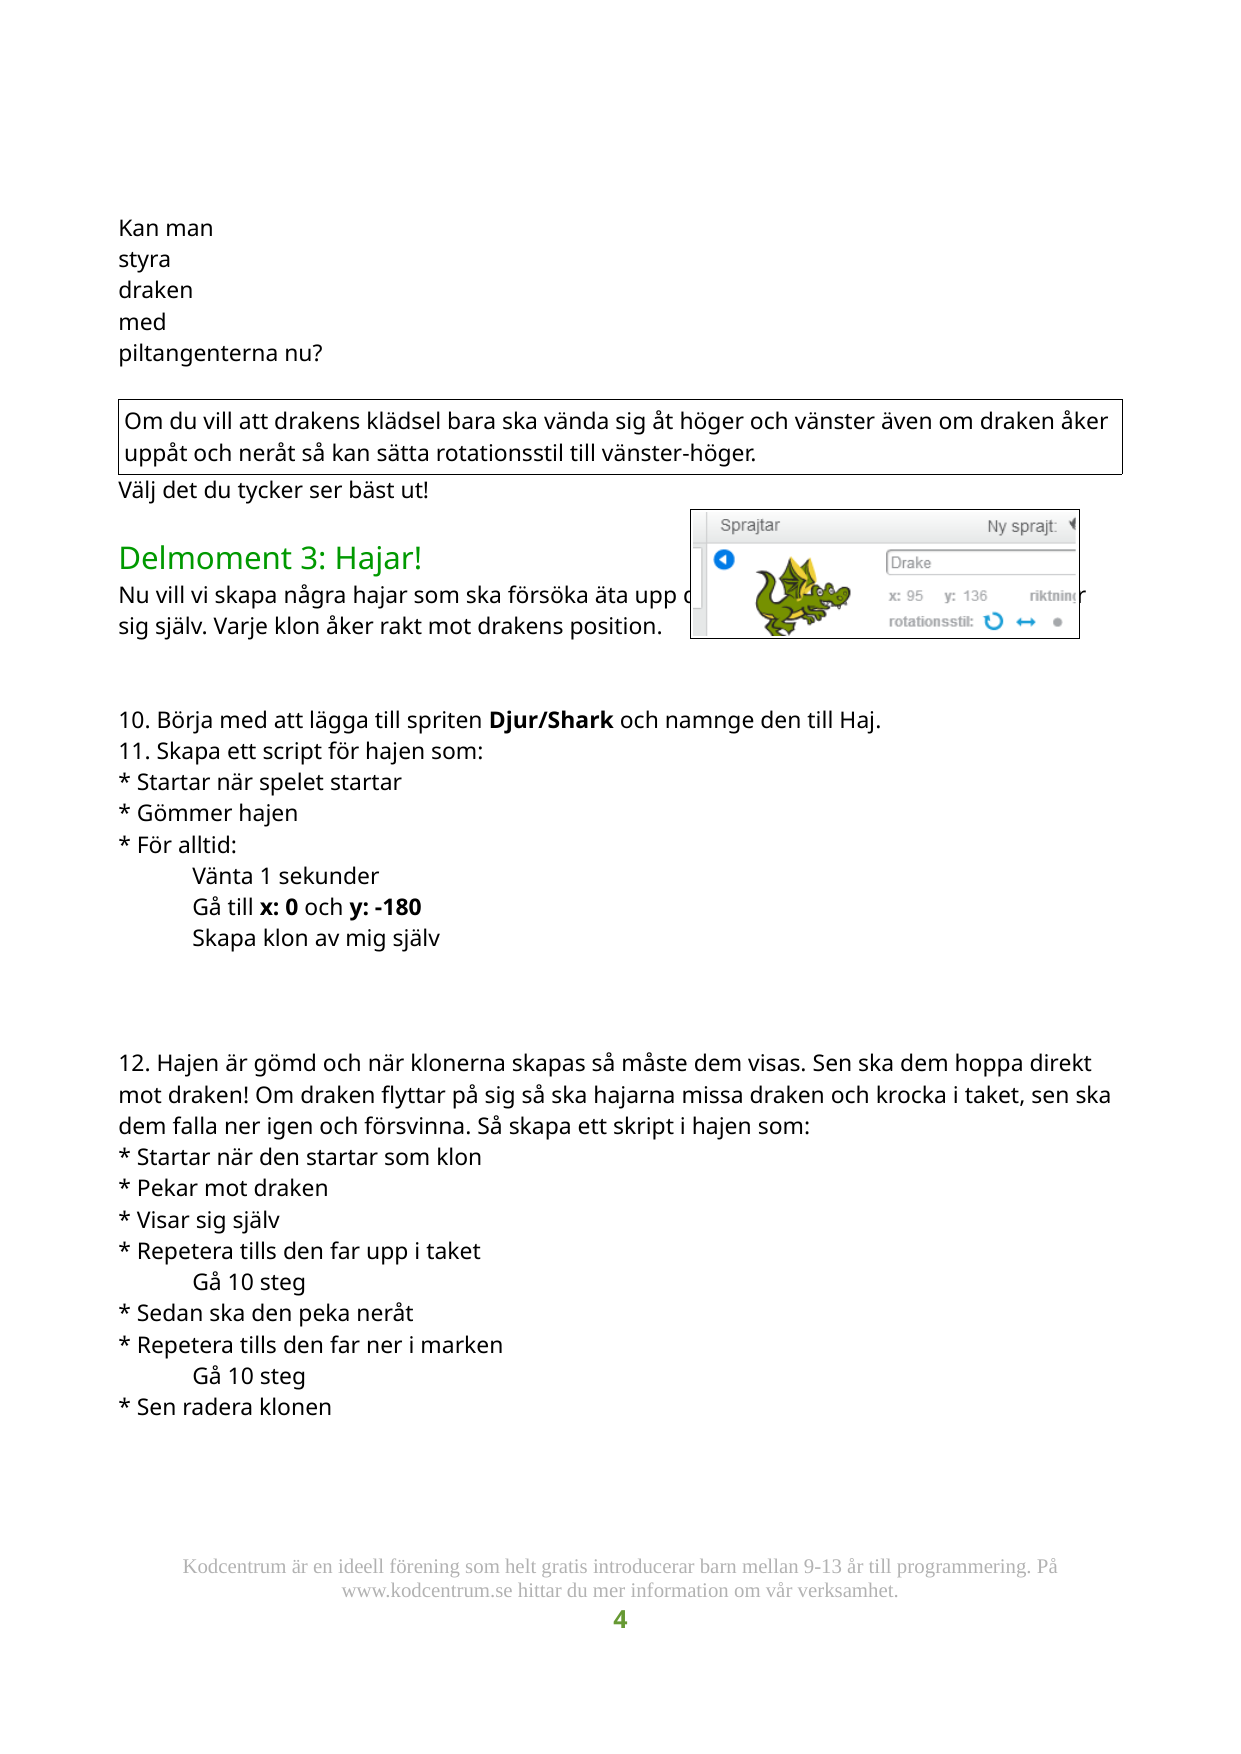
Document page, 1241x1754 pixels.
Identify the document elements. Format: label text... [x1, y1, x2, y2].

text * Repetera tills den far ner i marken [118, 1329, 1122, 1360]
text * Sedan ska den peka neråt [118, 1297, 1122, 1329]
text Gå 10 steg [118, 1360, 1122, 1391]
text * Startar när den startar som klon [118, 1141, 1122, 1172]
text piltangenterna nu? [118, 337, 1122, 368]
text Gå 10 steg [118, 1266, 1122, 1297]
text * Visar sig själv [118, 1204, 1122, 1235]
text * Sen radera klonen [118, 1391, 1122, 1422]
text Nu vill vi skapa några hajar som ska försöka äta upp draken! Vi ska göra en haj som klonar sig själv. Varje klon åker rakt mot drakens position. [118, 579, 1122, 641]
text 11. Skapa ett script för hajen som: [118, 735, 1122, 766]
text Vänta 1 sekunder [118, 860, 1122, 891]
text Skapa klon av mig själv [118, 922, 1122, 954]
text * Repetera tills den far upp i taket [118, 1235, 1122, 1266]
text Gå till x: 0 och y: -180 [118, 891, 1122, 922]
text 10. Börja med att lägga till spriten Djur/Shark och namnge den till Haj. [118, 704, 1122, 735]
text * Startar när spelet startar [118, 766, 1122, 797]
text Välj det du tycker ser bäst ut! [118, 475, 1122, 505]
text 12. Hajen är gömd och när klonerna skapas så måste dem visas. Sen ska dem hoppa direkt mot draken! Om draken flyttar på sig så ska hajarna missa draken och krocka i taket, sen ska dem falla ner igen och försvinna. Så skapa ett skript i hajen som: [118, 1047, 1122, 1141]
text Delmoment 3: Hajar! [118, 536, 690, 579]
text * Pekar mot draken [118, 1172, 1122, 1204]
text med [118, 306, 1122, 337]
text * Gömmer hajen [118, 797, 1122, 829]
table_header Om du vill att drakens klädsel bara ska vända sig åt höger och vänster även om draken åker uppåt och neråt så kan sätta rotationsstil till vänster-höger. [691, 510, 1079, 638]
table_header Om du vill att drakens klädsel bara ska vända sig åt höger och vänster även om draken åker uppåt och neråt så kan sätta rotationsstil till vänster-höger. [119, 400, 1122, 473]
text Kan man [118, 212, 1122, 243]
picture [693, 512, 1076, 636]
text styra [118, 243, 1122, 274]
text [1080, 536, 1122, 579]
text * För alltid: [118, 829, 1122, 860]
text draken [118, 274, 1122, 306]
